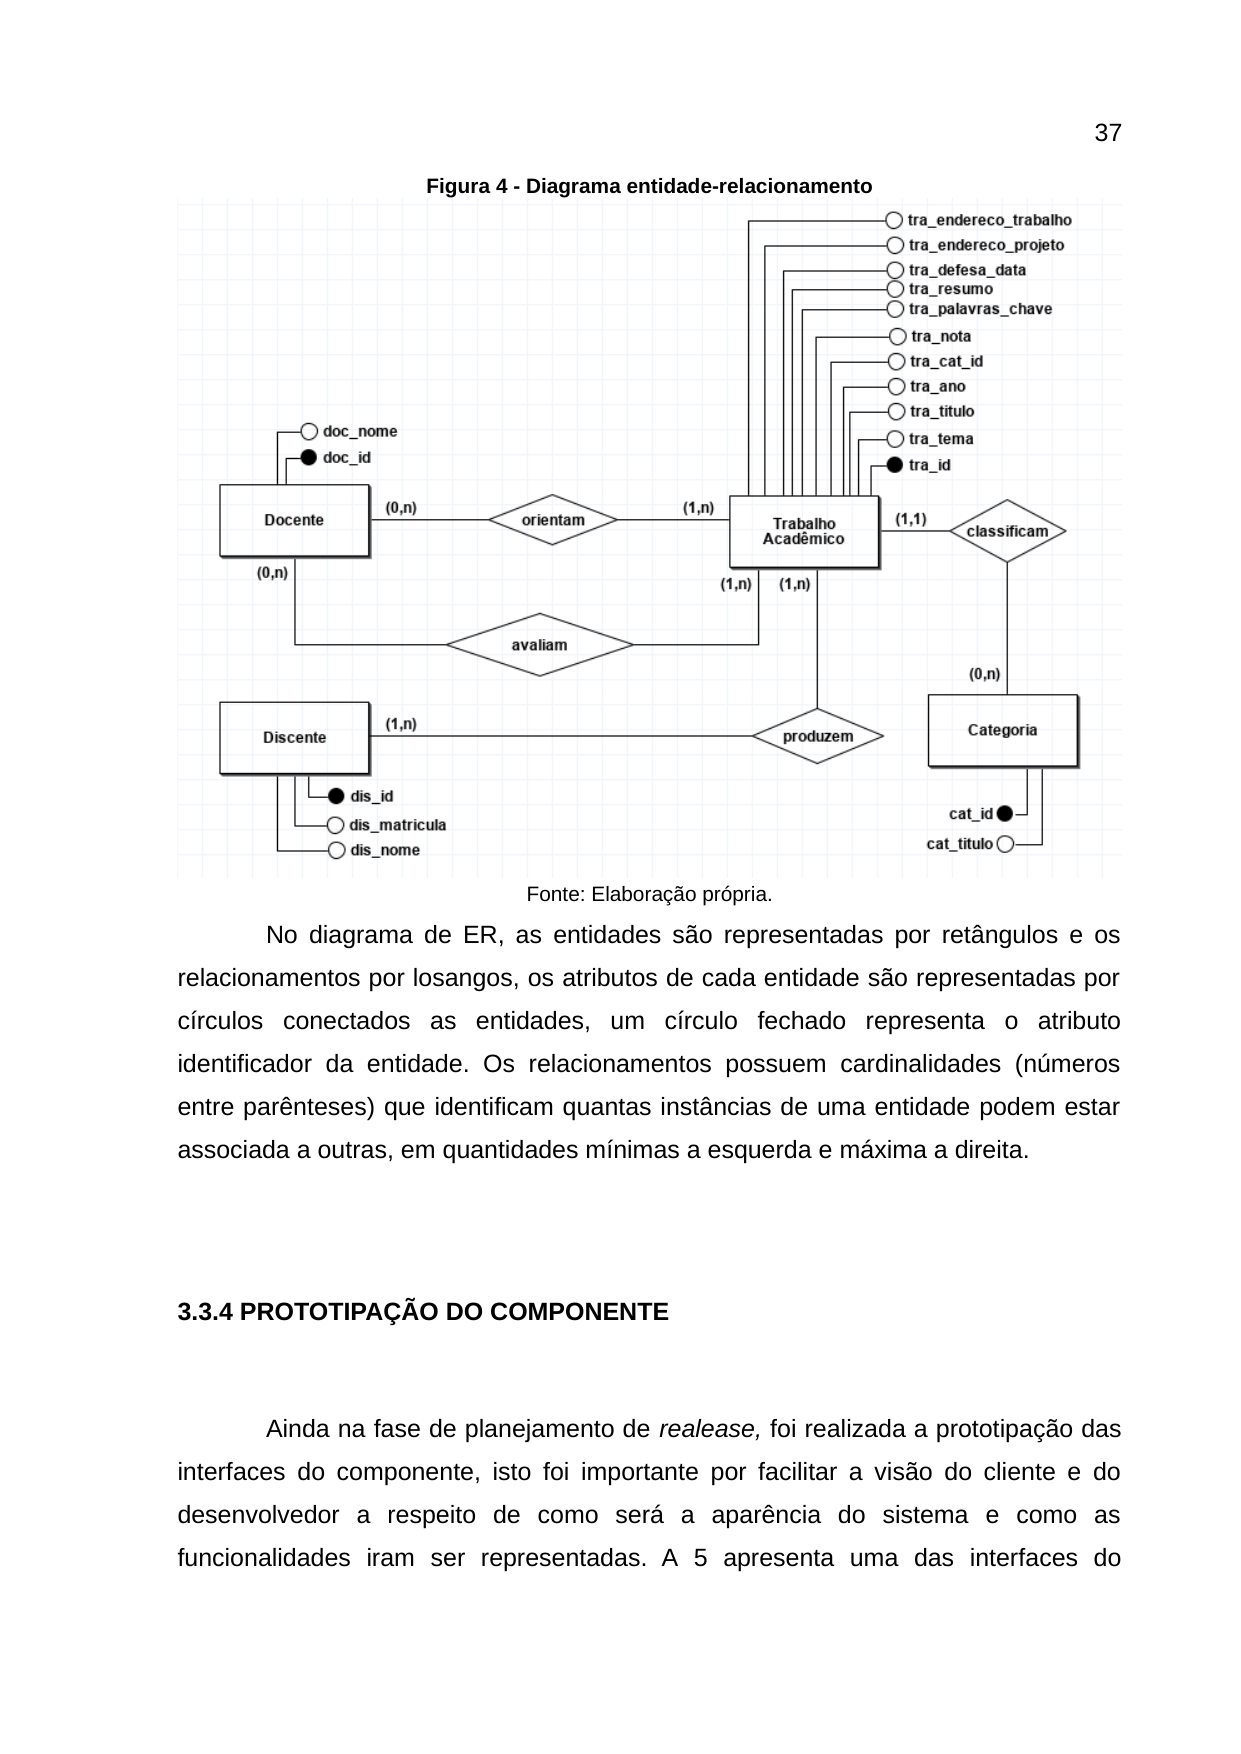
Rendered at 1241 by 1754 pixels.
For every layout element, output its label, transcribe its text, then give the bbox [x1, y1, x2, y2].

text 3.3.4 Prototipação do Componente [177, 1297, 1122, 1326]
text No diagrama de ER, as entidades são representadas por retângulos e os relacionamentos por losangos, os atributos de cada entidade são representadas por círculos conectados as entidades, um círculo fechado representa o atributo identificador da entidade. Os relacionamentos possuem cardinalidades (números entre parênteses) que identificam quantas instâncias de uma entidade podem estar associada a outras, em quantidades mínimas a esquerda e máxima a direita. [177, 906, 1122, 1164]
text Fonte: Elaboração própria. [177, 878, 1122, 906]
picture [177, 198, 1123, 878]
text Figura 4 - Diagrama entidade-relacionamento [177, 174, 1122, 198]
text Ainda na fase de planejamento de realease, foi realizada a prototipação das interfaces do componente, isto foi importante por facilitar a visão do cliente e do desenvolvedor a respeito de como será a aparência do sistema e como as funcionalidades iram ser representadas. A Figura 5 apresenta uma das interfaces do protótipo, ela seria voltada para a realização da inserção de um trabalho acadêmico ao sistema. As informações que serão armazenadas sobre o trabalho acadêmico foram divididas em 4 grupos, cada um deles é representado por uma aba. [177, 1414, 1122, 1572]
